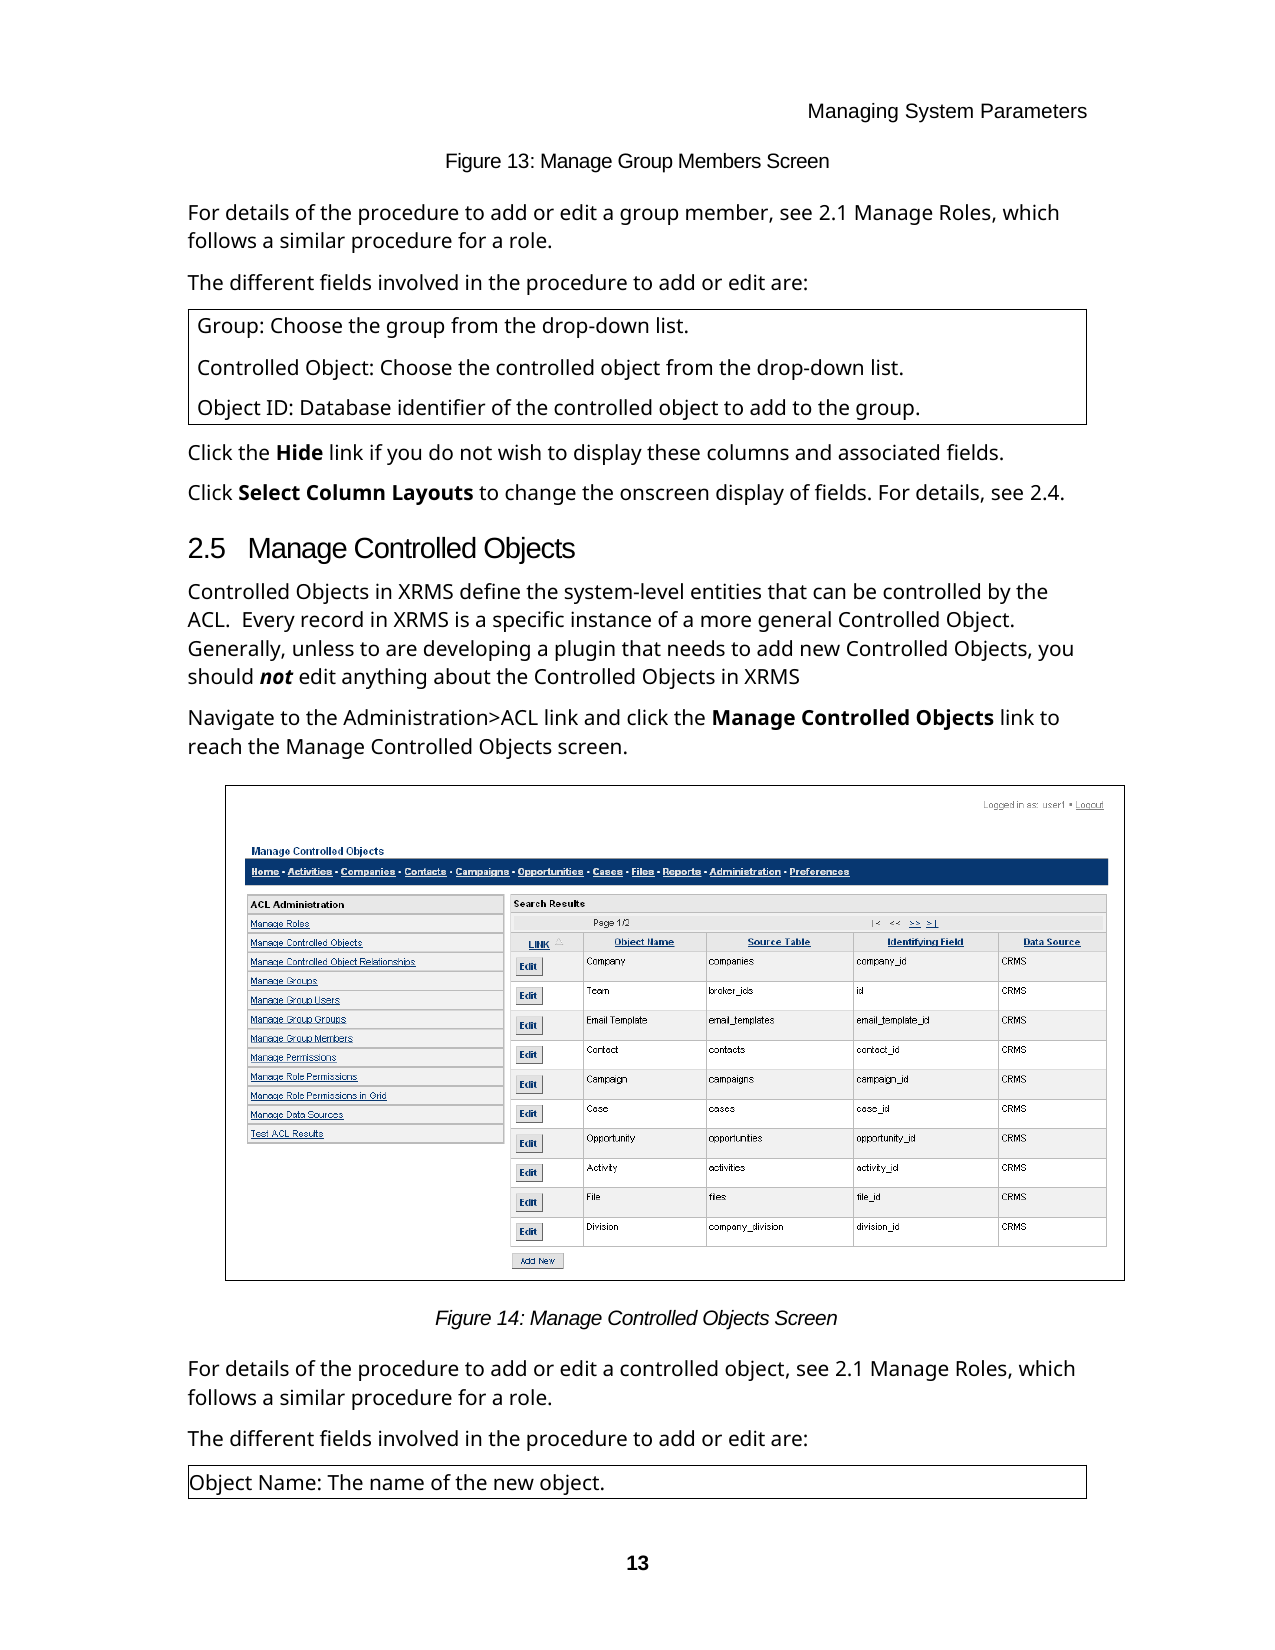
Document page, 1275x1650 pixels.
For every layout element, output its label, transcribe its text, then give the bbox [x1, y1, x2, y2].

text Figure 13: Manage Group Members Screen [187, 150, 1087, 173]
text The different fields involved in the procedure to add or edit are: [187, 268, 1087, 296]
text Click Select Column Layouts to change the onscreen display of fields. For details, see 2.4. [187, 478, 1087, 507]
text The different fields involved in the procedure to add or edit are: [187, 1424, 1087, 1452]
text Navigate to the Administration>ACL link and click the Manage Controlled Objects link to reach the Manage Controlled Objects screen. [187, 703, 1087, 760]
text Object Name: The name of the new object. [189, 1466, 1086, 1498]
text Controlled Objects in XRMS define the system-level entities that can be controlled by the ACL. Every record in XRMS is a specific instance of a more general Controlled Object. Generally, unless to are developing a plugin that needs to add new Controlled Objects, you should not edit anything about the Controlled Objects in XRMS [187, 577, 1087, 691]
text Object ID: Database identifier of the controlled object to add to the group. [189, 390, 1086, 424]
picture [241, 794, 1109, 1272]
text For details of the procedure to add or edit a group member, see 2.1 Manage Roles, which follows a similar procedure for a role. [187, 198, 1087, 255]
text Click the Hide link if you do not wish to display these columns and associated fields. [187, 438, 1087, 466]
subtitle Manage Controlled Objects [187, 532, 1087, 564]
text Group: Choose the group from the drop-down list. [189, 310, 1086, 340]
text For details of the procedure to add or edit a controlled object, see 2.1 Manage Roles, which follows a similar procedure for a role. [187, 1354, 1087, 1411]
text Controlled Object: Choose the controlled object from the drop-down list. [189, 349, 1086, 381]
text Figure 14: Manage Controlled Objects Screen [187, 1306, 1087, 1329]
